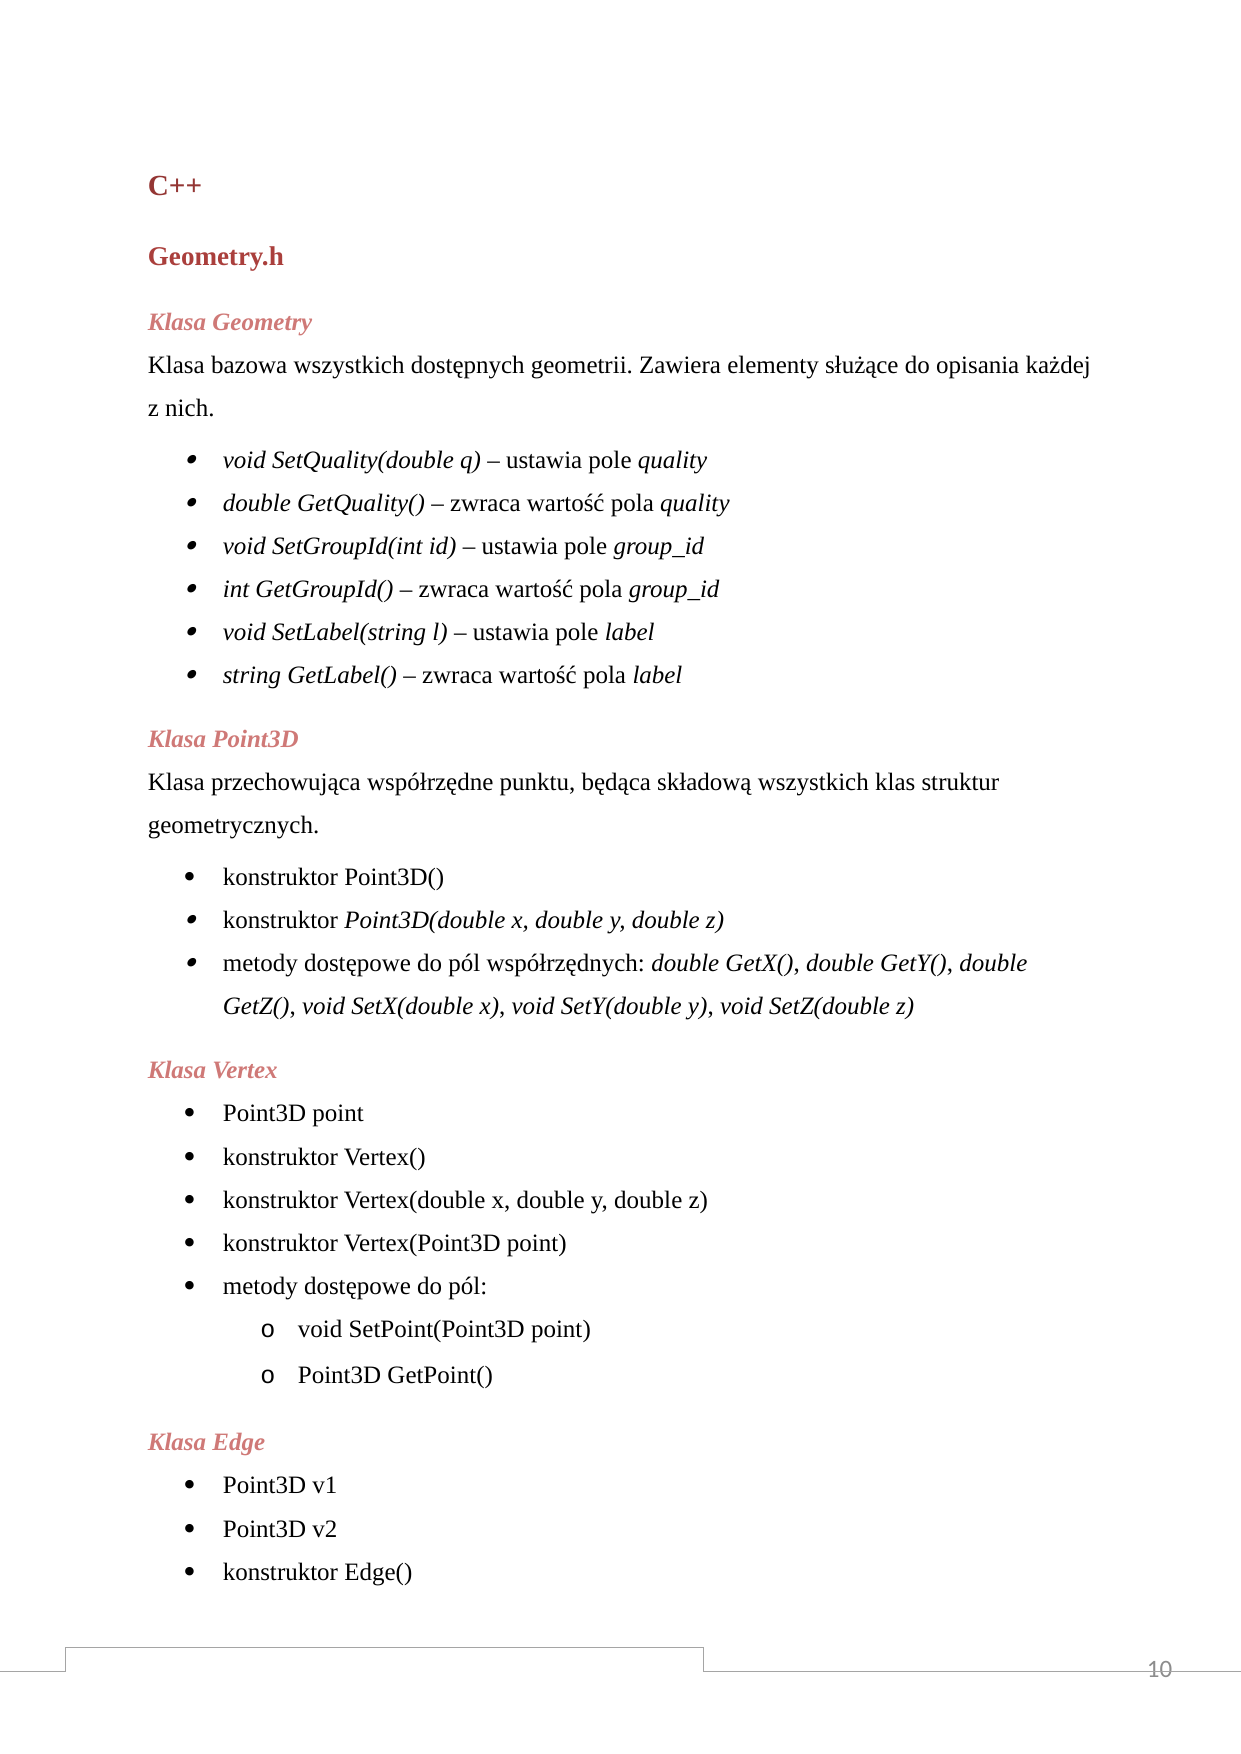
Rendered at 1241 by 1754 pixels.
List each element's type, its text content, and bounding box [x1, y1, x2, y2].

list konstruktor Vertex(double x, double y, double z) [185, 1185, 1093, 1213]
list string GetLabel() – zwraca wartość pola label [185, 660, 1093, 689]
list int GetGroupId() – zwraca wartość pola group_id [185, 574, 1093, 603]
list konstruktor Point3D() [185, 862, 1093, 891]
list konstruktor Point3D(double x, double y, double z) [185, 905, 1093, 934]
list void SetLabel(string l) – ustawia pole label [185, 617, 1093, 646]
text Klasa bazowa wszystkich dostępnych geometrii. Zawiera elementy służące do opisania każdej z nich. [148, 350, 1093, 422]
list konstruktor Vertex() [185, 1142, 1093, 1170]
list konstruktor Edge() [185, 1557, 1093, 1586]
list void SetPoint(Point3D point) [260, 1314, 1093, 1345]
subtitle Klasa Edge [148, 1427, 1093, 1456]
subtitle Klasa Point3D [148, 724, 1093, 753]
list Point3D point [185, 1098, 1093, 1127]
list metody dostępowe do pól: [185, 1271, 1093, 1300]
list void SetQuality(double q) – ustawia pole quality [185, 445, 1093, 473]
text Klasa przechowująca współrzędne punktu, będąca składową wszystkich klas struktur geometrycznych. [148, 767, 1093, 839]
list metody dostępowe do pól współrzędnych: double GetX(), double GetY(), double GetZ(), void SetX(double x), void SetY(double y), void SetZ(double z) [185, 948, 1093, 1020]
subtitle Geometry.h [148, 239, 1093, 271]
list Point3D v1 [185, 1471, 1093, 1499]
list double GetQuality() – zwraca wartość pola quality [185, 488, 1093, 517]
subtitle Klasa Vertex [148, 1055, 1093, 1084]
list Point3D GetPoint() [260, 1360, 1093, 1391]
list konstruktor Vertex(Point3D point) [185, 1228, 1093, 1257]
list Point3D v2 [185, 1514, 1093, 1542]
list void SetGroupId(int id) – ustawia pole group_id [185, 531, 1093, 560]
subtitle Klasa Geometry [148, 307, 1093, 336]
subtitle C++ [148, 168, 1093, 202]
